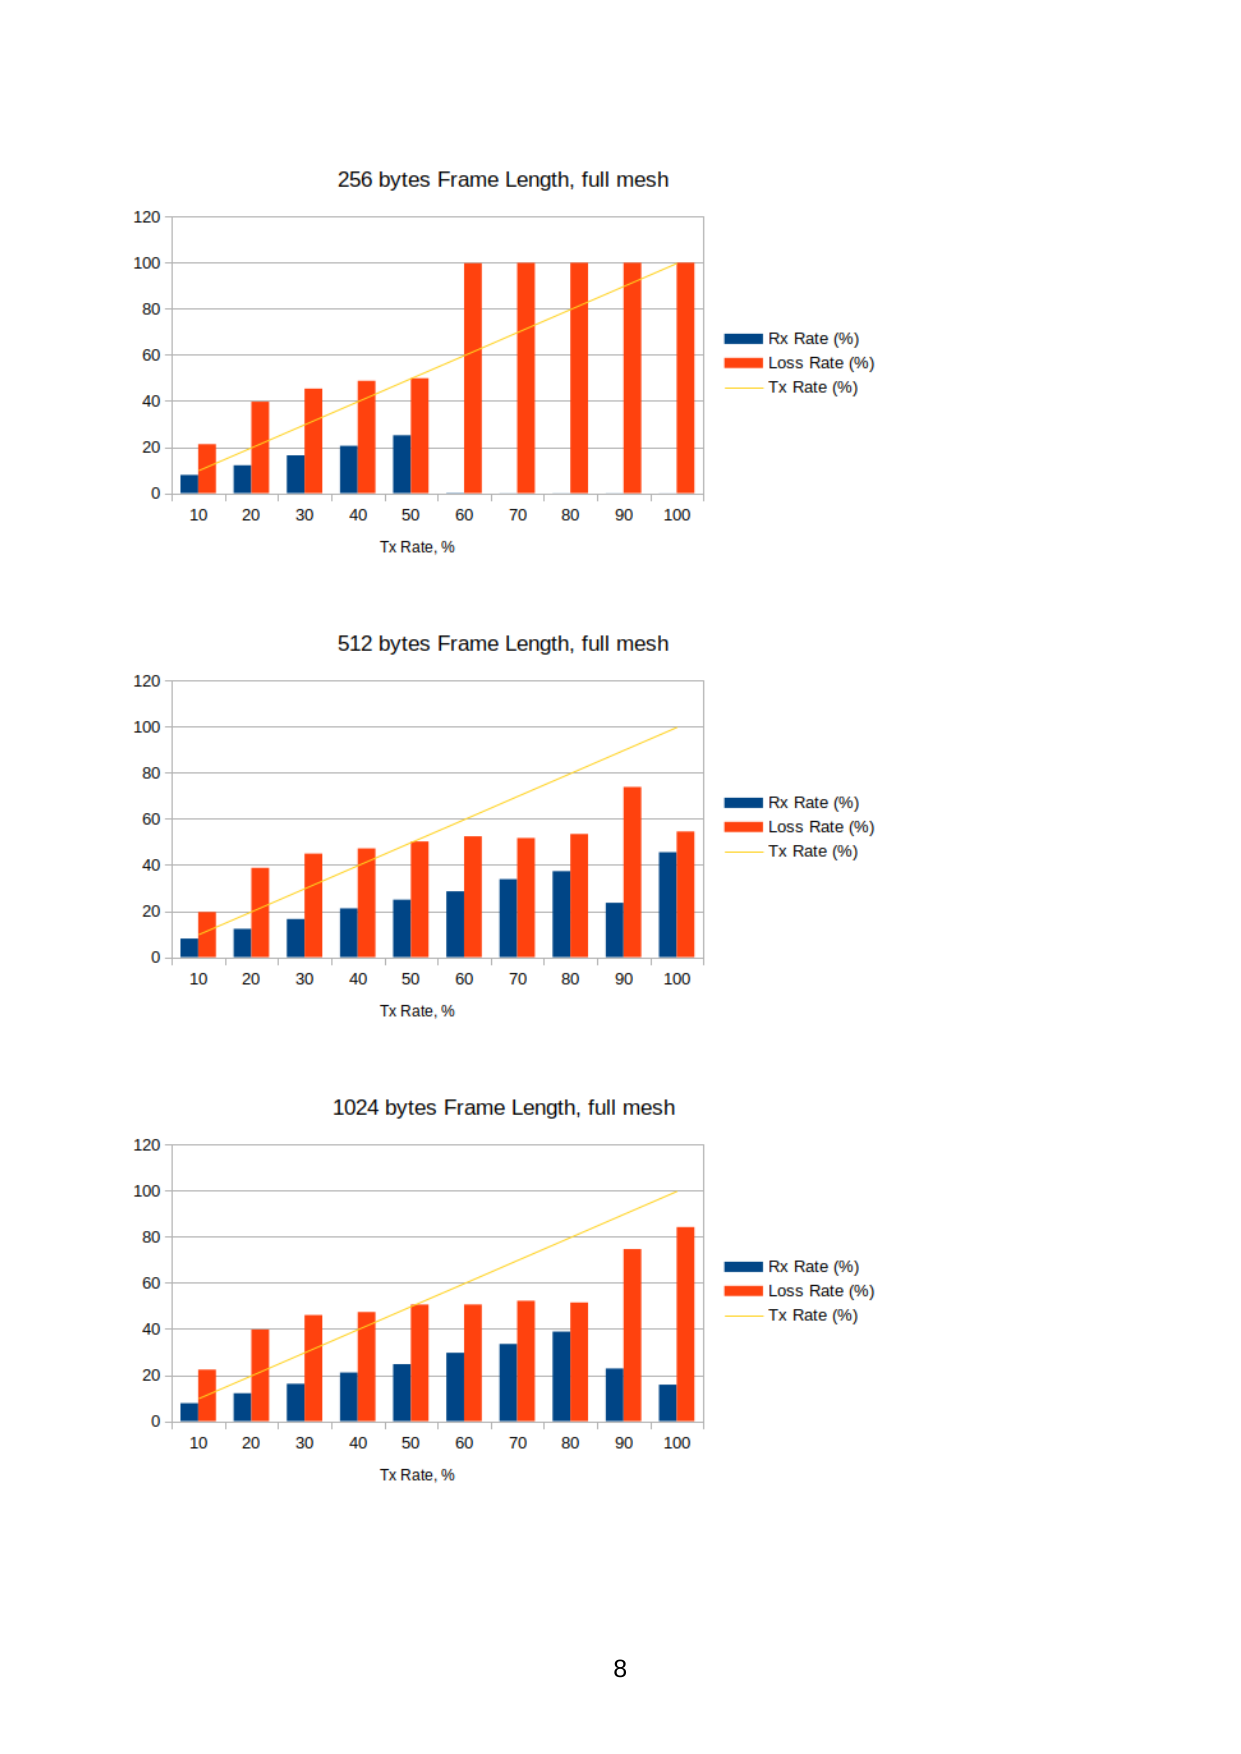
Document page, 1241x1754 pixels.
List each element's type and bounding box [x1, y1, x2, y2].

picture [118, 146, 891, 582]
picture [118, 1074, 891, 1510]
picture [118, 610, 891, 1046]
